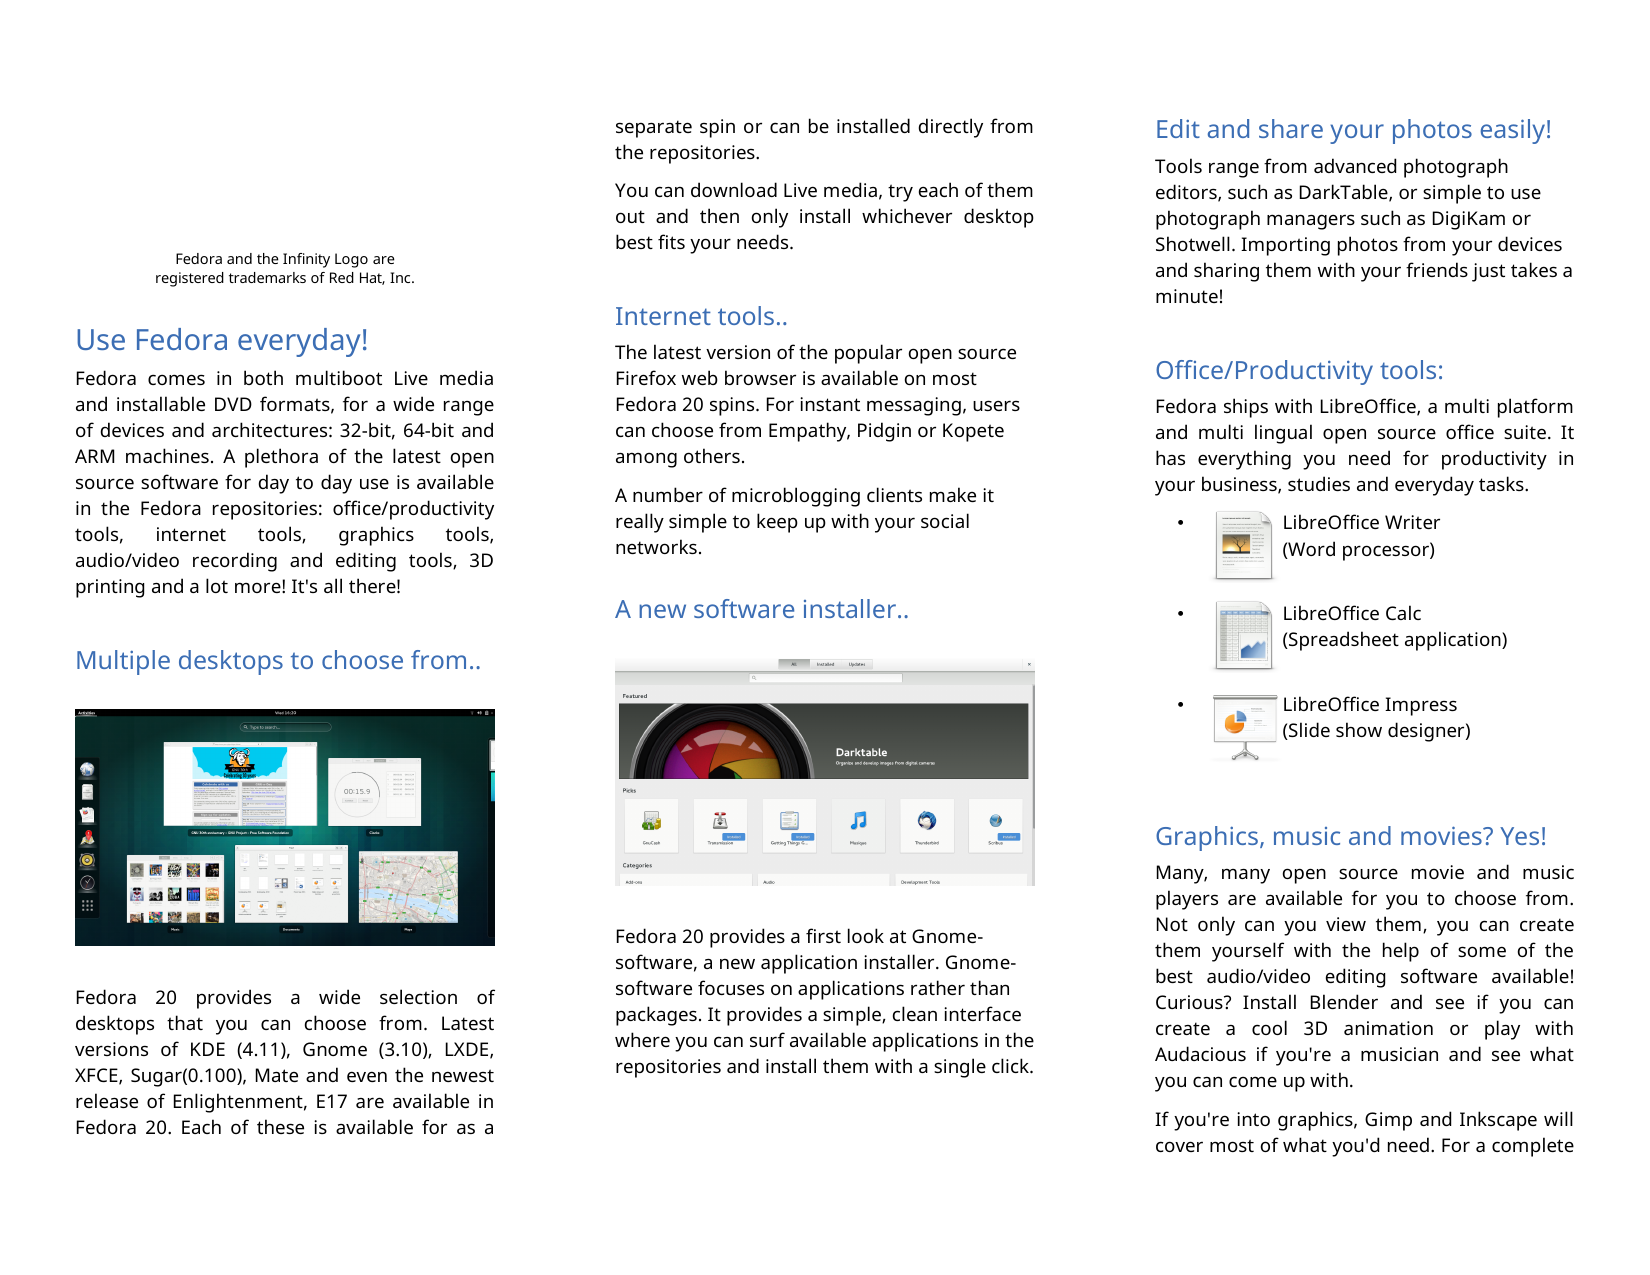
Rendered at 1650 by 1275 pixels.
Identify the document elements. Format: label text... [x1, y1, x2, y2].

list LibreOffice Impress (Slide show designer) [1283, 691, 1575, 743]
text If you're into graphics, Gimp and Inkscape will cover most of what you'd need. For a complete [1155, 1106, 1575, 1158]
picture [1207, 688, 1283, 764]
text A number of microblogging clients make it really simple to keep up with your social networks. [615, 482, 1035, 560]
subtitle A new software installer.. [615, 592, 1035, 626]
text Fedora and the Infinity Logo are registered trademarks of Red Hat, Inc. [75, 249, 495, 288]
text You can download Live media, try each of them out and then only install whichever desktop best fits your needs. [615, 177, 1035, 255]
subtitle Graphics, music and movies? Yes! [1155, 819, 1575, 853]
text Many, many open source movie and music players are available for you to choose from. Not only can you view them, you can create them yourself with the help of some of the best audio/video editing software available! Curious? Install Blender and see if you can create a cool 3D animation or play with Audacious if you're a musician and see what you can come up with. [1155, 859, 1575, 1093]
subtitle Multiple desktops to choose from.. [75, 643, 495, 677]
list LibreOffice Impress (Slide show designer) [1177, 691, 1207, 743]
text Fedora ships with LibreOffice, a multi platform and multi lingual open source office suite. It has everything you need for productivity in your business, studies and everyday tasks. [1155, 393, 1575, 497]
picture [75, 709, 495, 946]
text Fedora 20 provides a wide selection of desktops that you can choose from. Latest versions of KDE (4.11), Gnome (3.10), LXDE, XFCE, Sugar(0.100), Mate and even the newest release of Enlightenment, E17 are available in Fedora 20. Each of these is available for as a [75, 984, 495, 1140]
subtitle Edit and share your photos easily! [1155, 112, 1575, 146]
text Fedora 20 provides a first look at Gnome-software, a new application installer. Gnome-software focuses on applications rather than packages. It provides a simple, clean interface where you can surf available applications in the repositories and install them with a single click. [615, 923, 1035, 1079]
text Tools range from advanced photograph editors, such as DarkTable, or simple to use photograph managers such as DigiKam or Shotwell. Importing photos from your devices and sharing them with your friends just takes a minute! [1155, 152, 1575, 309]
text separate spin or can be installed directly from the repositories. [615, 112, 1035, 164]
picture [1207, 598, 1283, 673]
list LibreOffice Calc (Spreadsheet application) [1177, 600, 1575, 678]
picture [615, 658, 1035, 886]
text The latest version of the popular open source Firefox web browser is available on most Fedora 20 spins. For instant messaging, users can choose from Empathy, Pidgin or Kopete among others. [615, 339, 1035, 469]
text Fedora comes in both multiboot Live media and installable DVD formats, for a wide range of devices and architectures: 32-bit, 64-bit and ARM machines. A plethora of the latest open source software for day to day use is available in the Fedora repositories: office/productivity tools, internet tools, graphics tools, audio/video recording and editing tools, 3D printing and a lot more! It's all there! [75, 365, 495, 599]
subtitle Office/Productivity tools: [1155, 353, 1575, 387]
subtitle Internet tools.. [615, 299, 1035, 333]
subtitle Use Fedora everyday! [75, 319, 495, 359]
list LibreOffice Writer (Word processor) [1177, 509, 1575, 587]
picture [1207, 507, 1283, 583]
